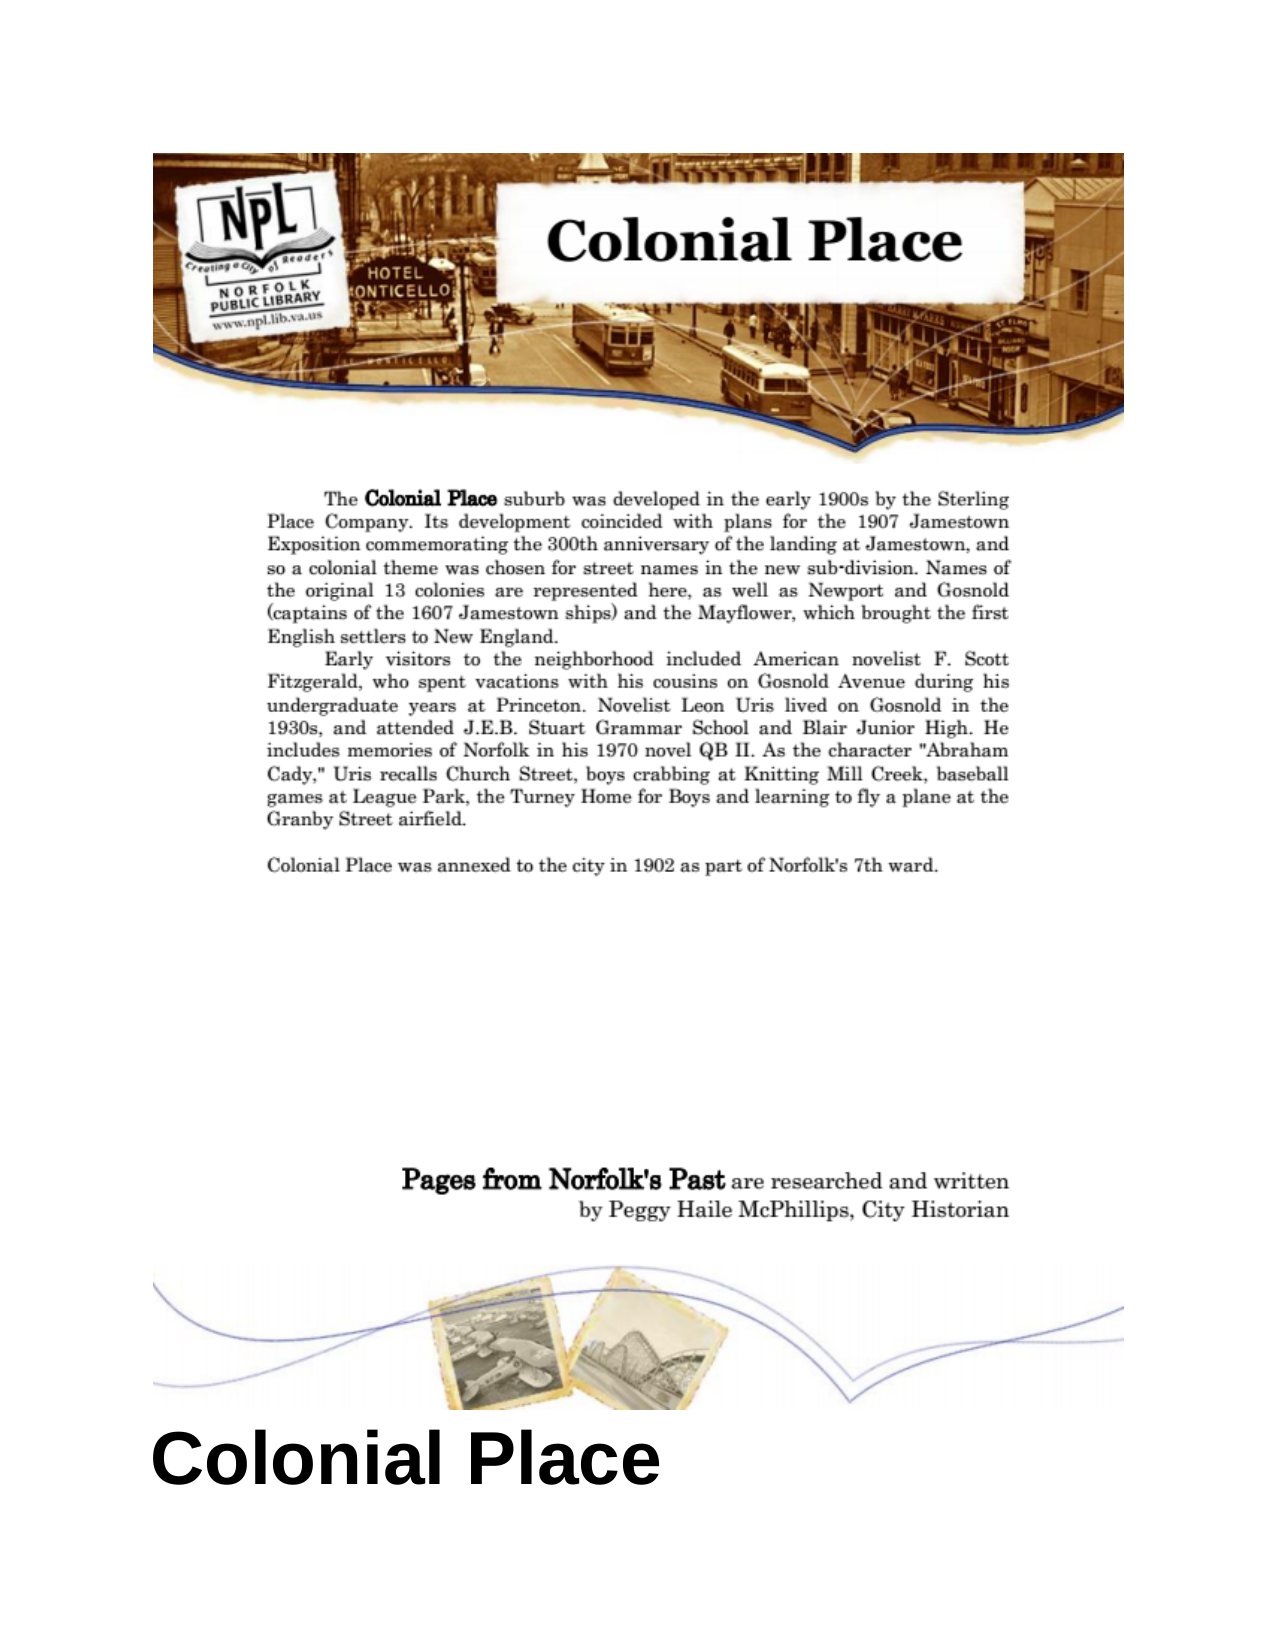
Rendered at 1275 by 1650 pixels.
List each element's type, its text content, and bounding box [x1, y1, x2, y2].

picture [153, 153, 1124, 1410]
text Colonial Place [150, 1416, 1125, 1500]
